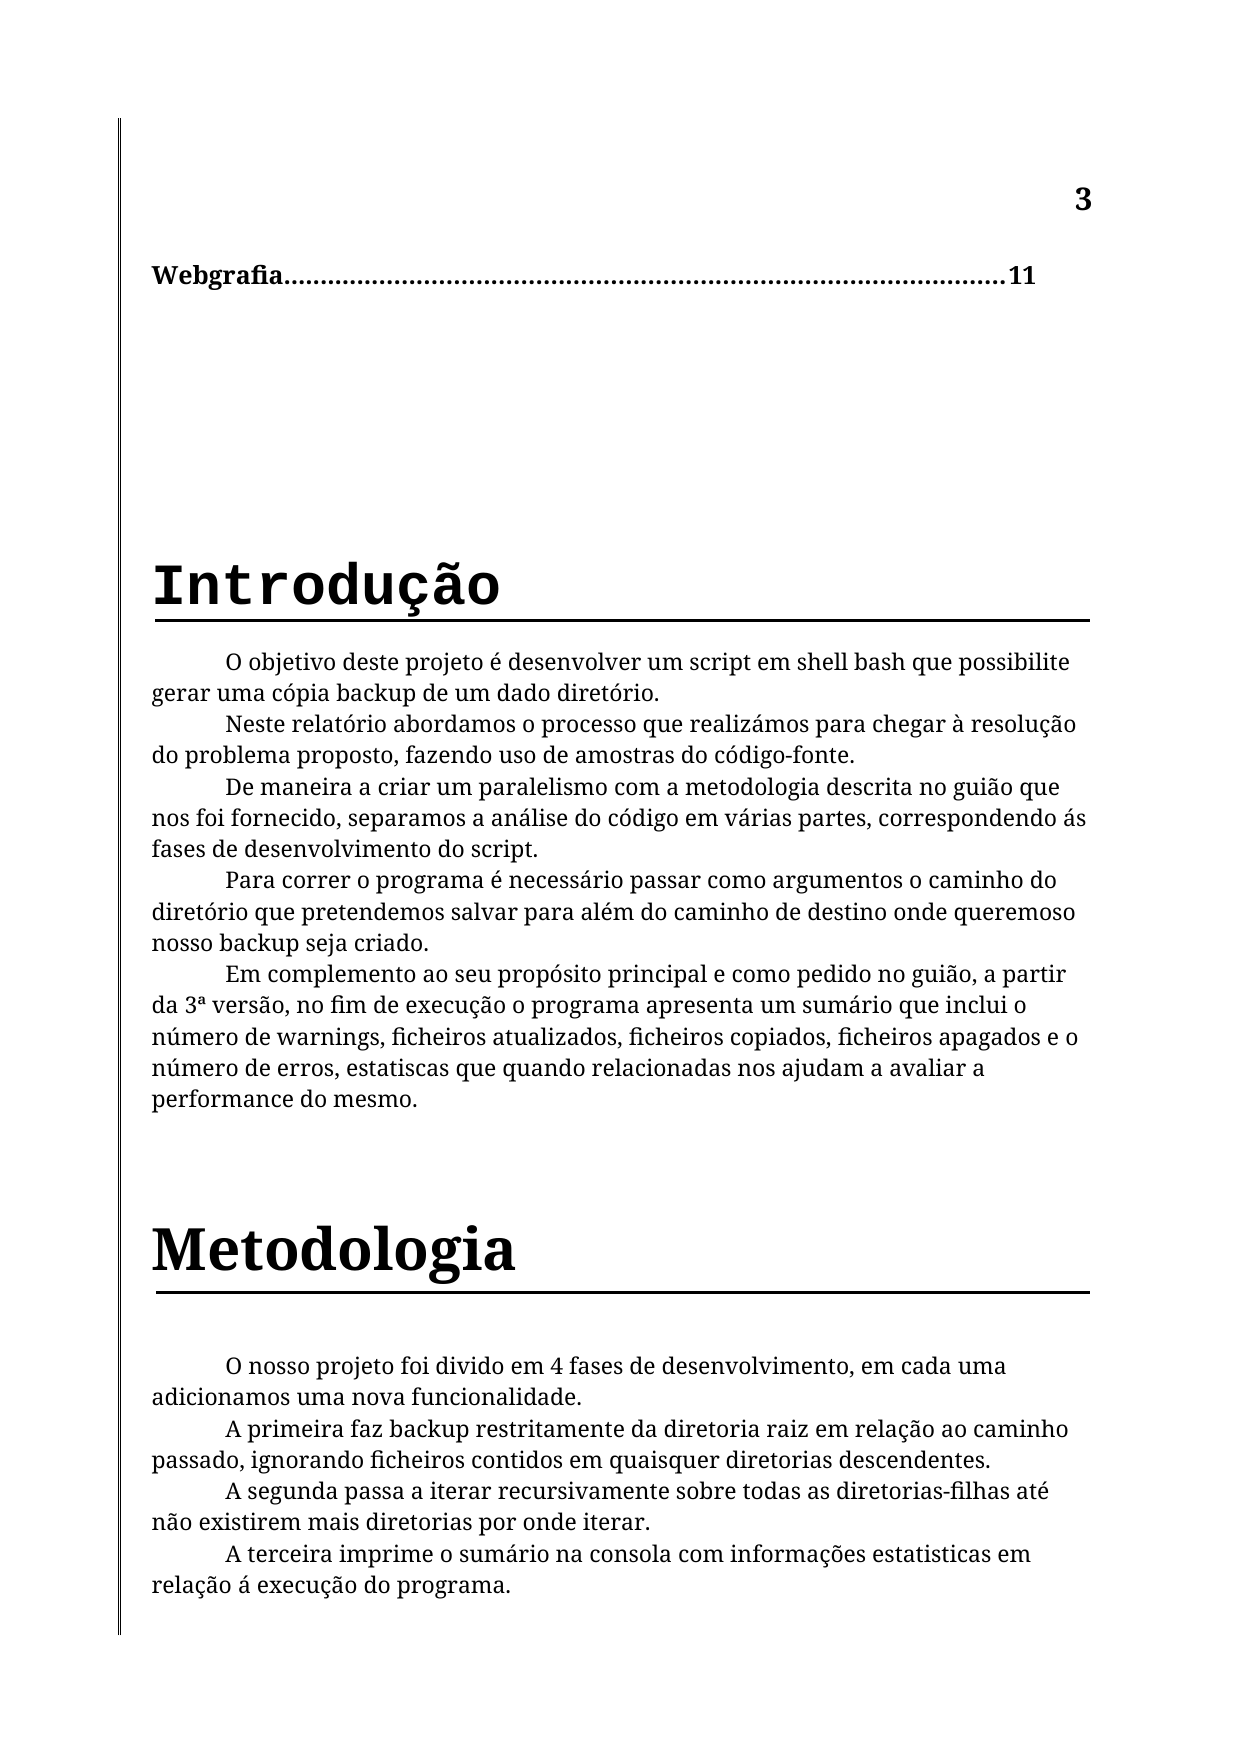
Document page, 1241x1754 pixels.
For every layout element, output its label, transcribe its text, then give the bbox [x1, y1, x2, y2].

text Introdução [151, 556, 1092, 622]
text De maneira a criar um paralelismo com a metodologia descrita no guião que nos foi fornecido, separamos a análise do código em várias partes, correspondendo ás fases de desenvolvimento do script. [151, 771, 1092, 864]
text A terceira imprime o sumário na consola com informações estatisticas em relação á execução do programa. [151, 1537, 1092, 1600]
text A primeira faz backup restritamente da diretoria raiz em relação ao caminho passado, ignorando ficheiros contidos em quaisquer diretorias descendentes. [151, 1412, 1092, 1475]
text Metodologia [151, 1208, 1092, 1287]
text O nosso projeto foi divido em 4 fases de desenvolvimento, em cada uma adicionamos uma nova funcionalidade. [151, 1350, 1092, 1412]
text Em complemento ao seu propósito principal e como pedido no guião, a partir da 3ª versão, no fim de execução o programa apresenta um sumário que inclui o número de warnings, ficheiros atualizados, ficheiros copiados, ficheiros apagados e o número de erros, estatiscas que quando relacionadas nos ajudam a avaliar a performance do mesmo. [151, 958, 1092, 1114]
text Neste relatório abordamos o processo que realizámos para chegar à resolução do problema proposto, fazendo uso de amostras do código-fonte. [151, 708, 1092, 771]
text A segunda passa a iterar recursivamente sobre todas as diretorias-filhas até não existirem mais diretorias por onde iterar. [151, 1475, 1092, 1537]
text Para correr o programa é necessário passar como argumentos o caminho do diretório que pretendemos salvar para além do caminho de destino onde queremoso nosso backup seja criado. [151, 864, 1092, 958]
text Webgrafia 11 [151, 258, 1092, 292]
text O objetivo deste projeto é desenvolver um script em shell bash que possibilite gerar uma cópia backup de um dado diretório. [151, 646, 1092, 708]
